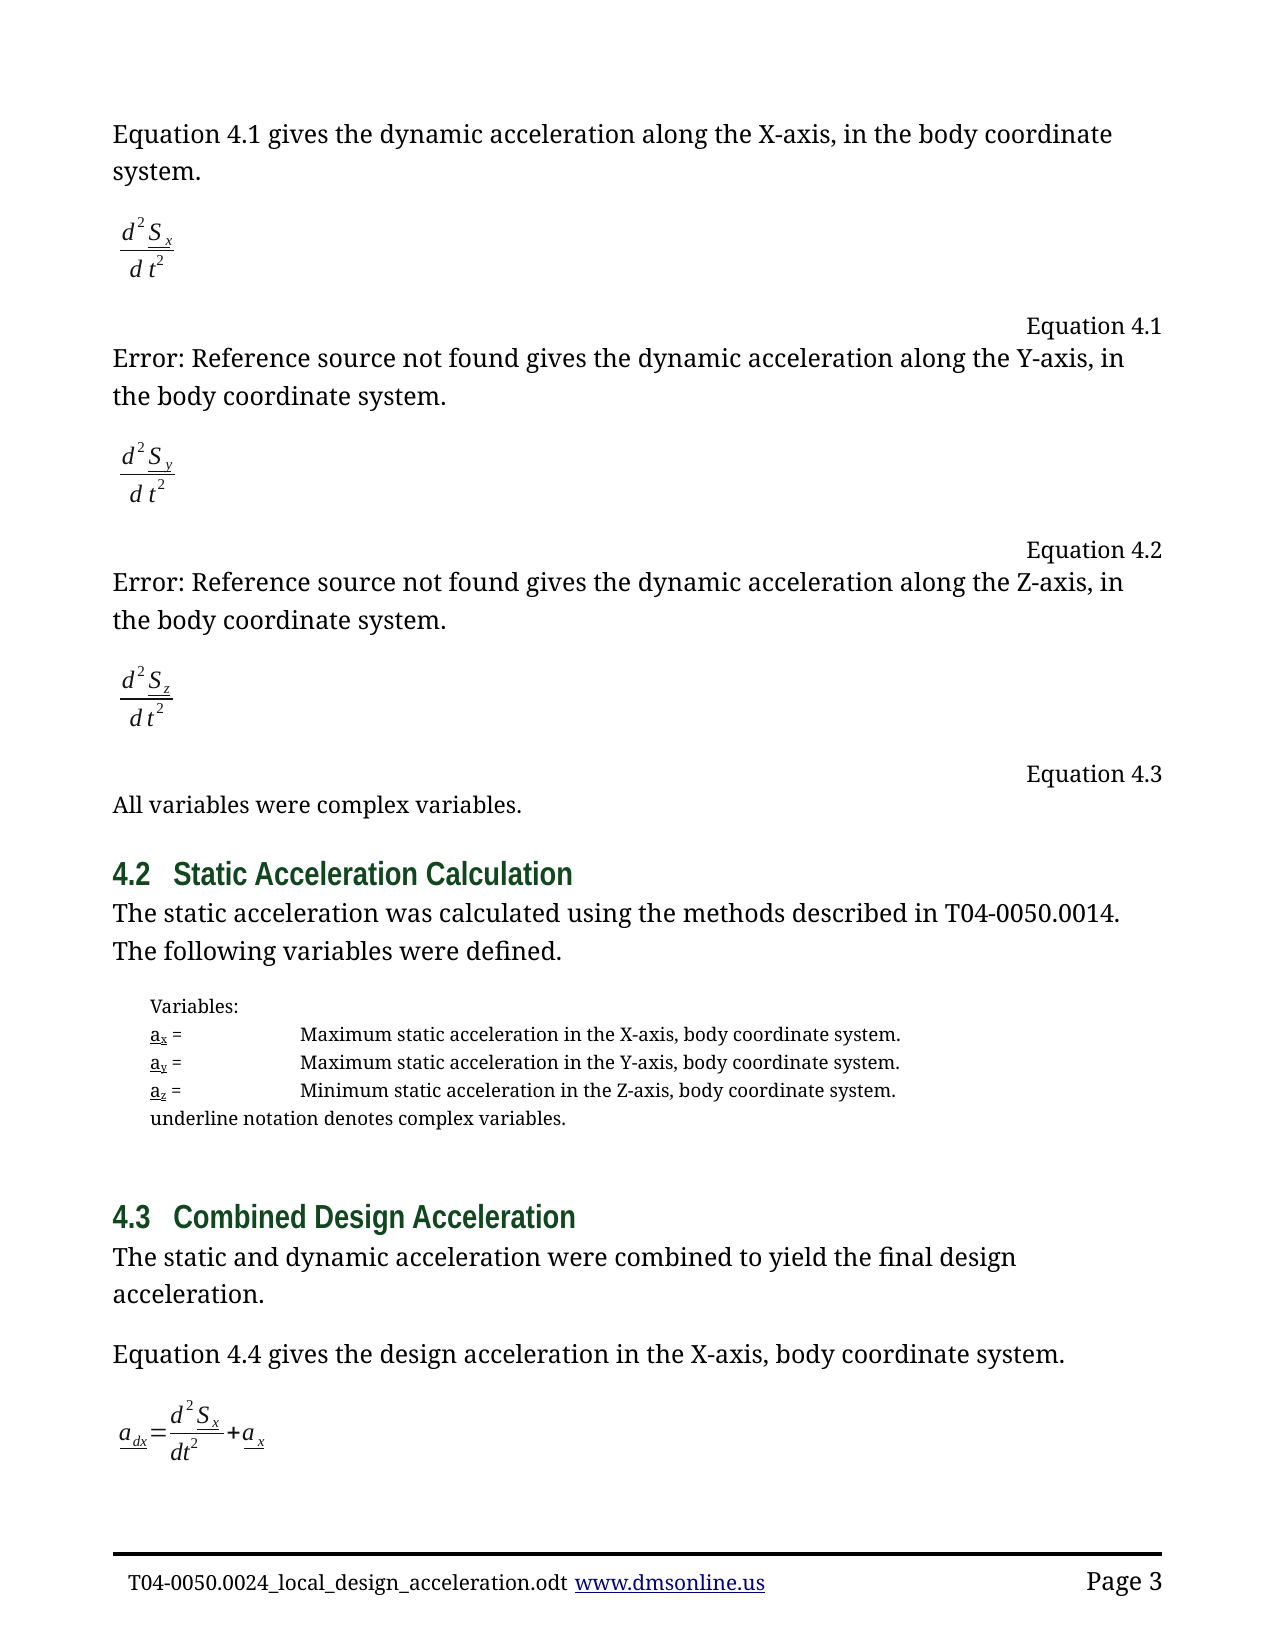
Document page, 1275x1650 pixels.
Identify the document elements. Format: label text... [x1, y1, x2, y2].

text Variables: [150, 993, 1162, 1018]
subtitle Combined Design Acceleration [112, 1197, 1162, 1236]
subtitle Static Acceleration Calculation [112, 854, 1162, 892]
text Error: Reference source not found gives the dynamic acceleration along the Y-axis, in the body coordinate system. [112, 341, 1162, 412]
text Equation 4.1 [112, 309, 1162, 341]
text The static acceleration was calculated using the methods described in T04-0050.0014. The following variables were defined. [112, 896, 1162, 967]
text az = Minimum static acceleration in the Z-axis, body coordinate system. [150, 1077, 1162, 1103]
text ay = Maximum static acceleration in the Y-axis, body coordinate system. [150, 1049, 1162, 1074]
text The static and dynamic acceleration were combined to yield the final design acceleration. [112, 1239, 1162, 1311]
text Equation 4.2 [112, 534, 1162, 565]
text All variables were complex variables. [112, 789, 1162, 821]
text Equation 4.4 gives the design acceleration in the X-axis, body coordinate system. [112, 1337, 1162, 1371]
text Error: Reference source not found gives the dynamic acceleration along the Z-axis, in the body coordinate system. [112, 565, 1162, 637]
text Equation 4.1 gives the dynamic acceleration along the X-axis, in the body coordinate system. [112, 117, 1162, 188]
text ax = Maximum static acceleration in the X-axis, body coordinate system. [150, 1021, 1162, 1047]
text Equation 4.3 [112, 758, 1162, 789]
text underline notation denotes complex variables. [150, 1105, 1162, 1131]
